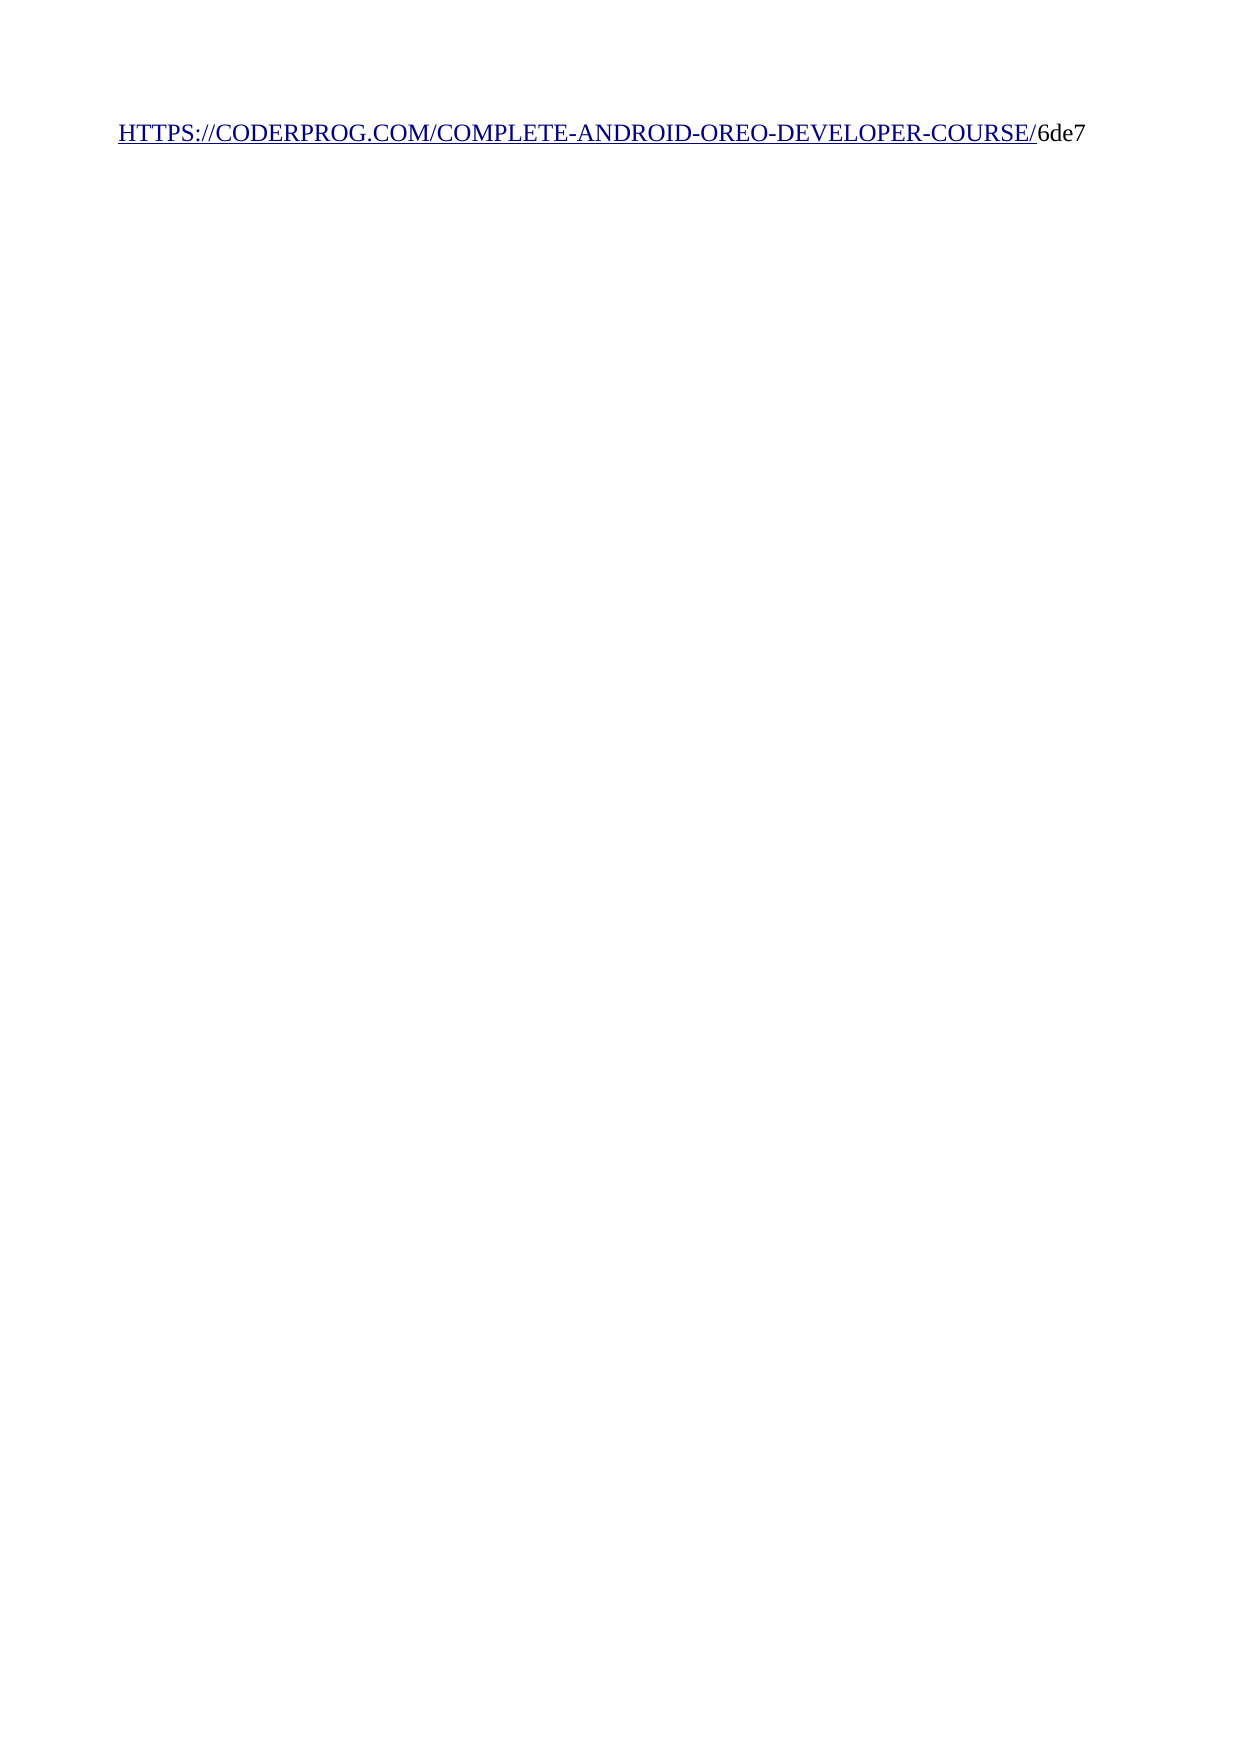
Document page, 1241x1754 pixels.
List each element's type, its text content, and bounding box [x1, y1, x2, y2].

text HTTPS://CODERPROG.COM/COMPLETE-ANDROID-OREO-DEVELOPER-COURSE/6de7 [118, 118, 1122, 147]
